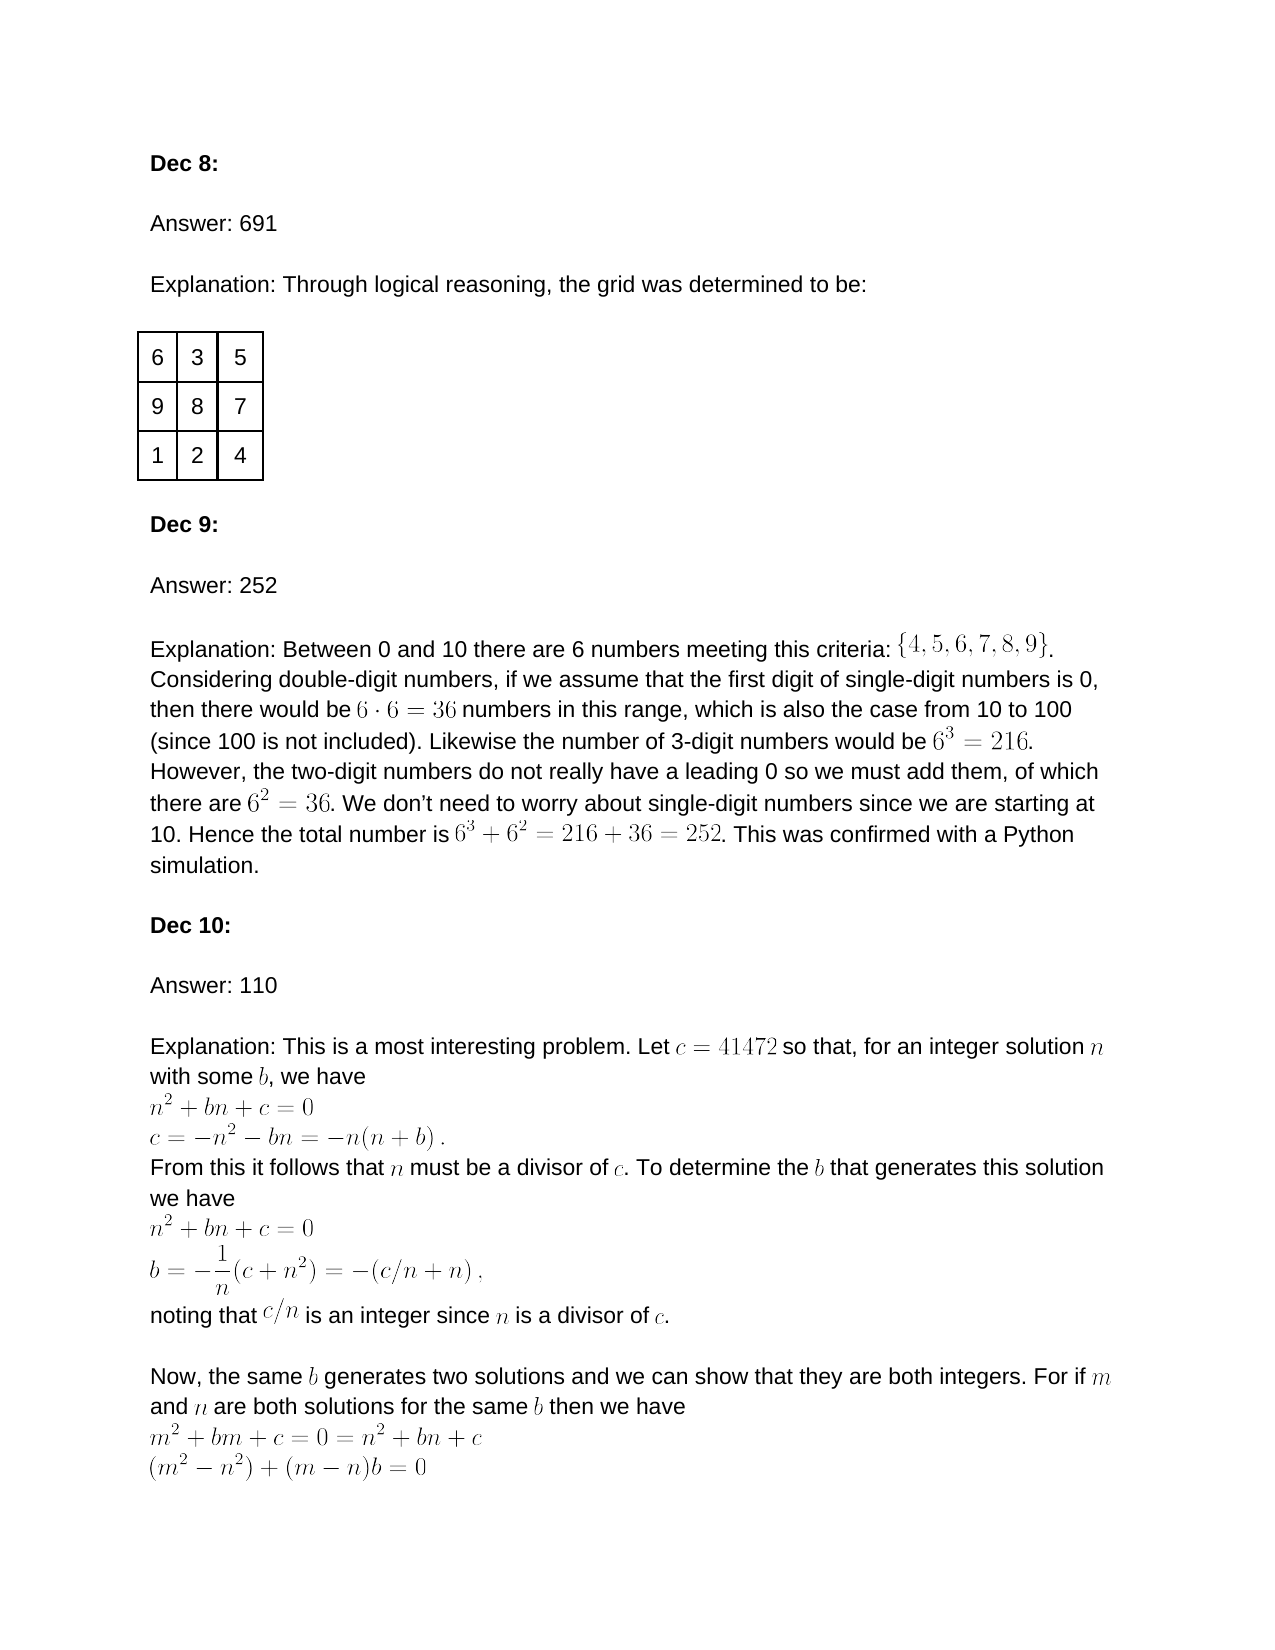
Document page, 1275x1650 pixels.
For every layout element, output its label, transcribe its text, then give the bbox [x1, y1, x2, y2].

picture [259, 1067, 268, 1085]
picture [150, 1093, 313, 1117]
picture [614, 1165, 623, 1176]
picture [194, 1404, 208, 1415]
text Answer: 110 [150, 972, 1125, 999]
text Explanation: This is a most interesting problem. Let so that, for an integer solution with some , we have [150, 1033, 1125, 1089]
table_cell 4 [219, 432, 262, 479]
picture [1090, 1043, 1104, 1055]
text Dec 9: [150, 511, 1125, 538]
picture [150, 1245, 482, 1295]
picture [496, 1313, 509, 1324]
picture [534, 1397, 543, 1415]
table_cell 1 [139, 432, 176, 479]
picture [357, 701, 456, 718]
picture [248, 788, 330, 812]
table_cell 2 [178, 432, 216, 479]
text Explanation: Through logical reasoning, the grid was determined to be: [150, 271, 1125, 297]
text noting that is an integer since is a divisor of . [150, 1299, 1125, 1329]
picture [676, 1037, 777, 1055]
picture [390, 1165, 404, 1176]
picture [897, 632, 1048, 658]
text Dec 8: [150, 150, 1125, 176]
text Answer: 691 [150, 210, 1125, 237]
picture [655, 1313, 664, 1324]
table_cell 8 [178, 383, 216, 430]
text From this it follows that must be a divisor of . To determine the that generates this solution we have [150, 1154, 1125, 1211]
text Now, the same generates two solutions and we can show that they are both integers. For if and are both solutions for the same then we have [150, 1363, 1125, 1419]
table_header 6 [139, 333, 176, 381]
picture [309, 1367, 318, 1385]
text Answer: 252 [150, 572, 1125, 598]
picture [150, 1423, 482, 1447]
picture [263, 1298, 299, 1324]
picture [150, 1453, 426, 1481]
picture [150, 1214, 313, 1238]
table_header 3 [178, 333, 216, 381]
picture [933, 726, 1028, 750]
picture [1092, 1373, 1111, 1385]
table_header 5 [219, 333, 262, 381]
picture [455, 820, 721, 843]
text Explanation: Between 0 and 10 there are 6 numbers meeting this criteria: . Considering double-digit numbers, if we assume that the first digit of single-digit numbers is 0, then there would be numbers in this range, which is also the case from 10 to 100 (since 100 is not included). Likewise the number of 3-digit numbers would be . However, the two-digit numbers do not really have a leading 0 so we must add them, of which there are . We don’t need to worry about single-digit numbers since we are starting at 10. Hence the total number is . This was confirmed with a Python simulation. [150, 632, 1125, 878]
picture [815, 1159, 824, 1176]
table_cell 9 [139, 383, 176, 430]
picture [150, 1123, 444, 1151]
table_cell 7 [219, 383, 262, 430]
text Dec 10: [150, 912, 1125, 938]
